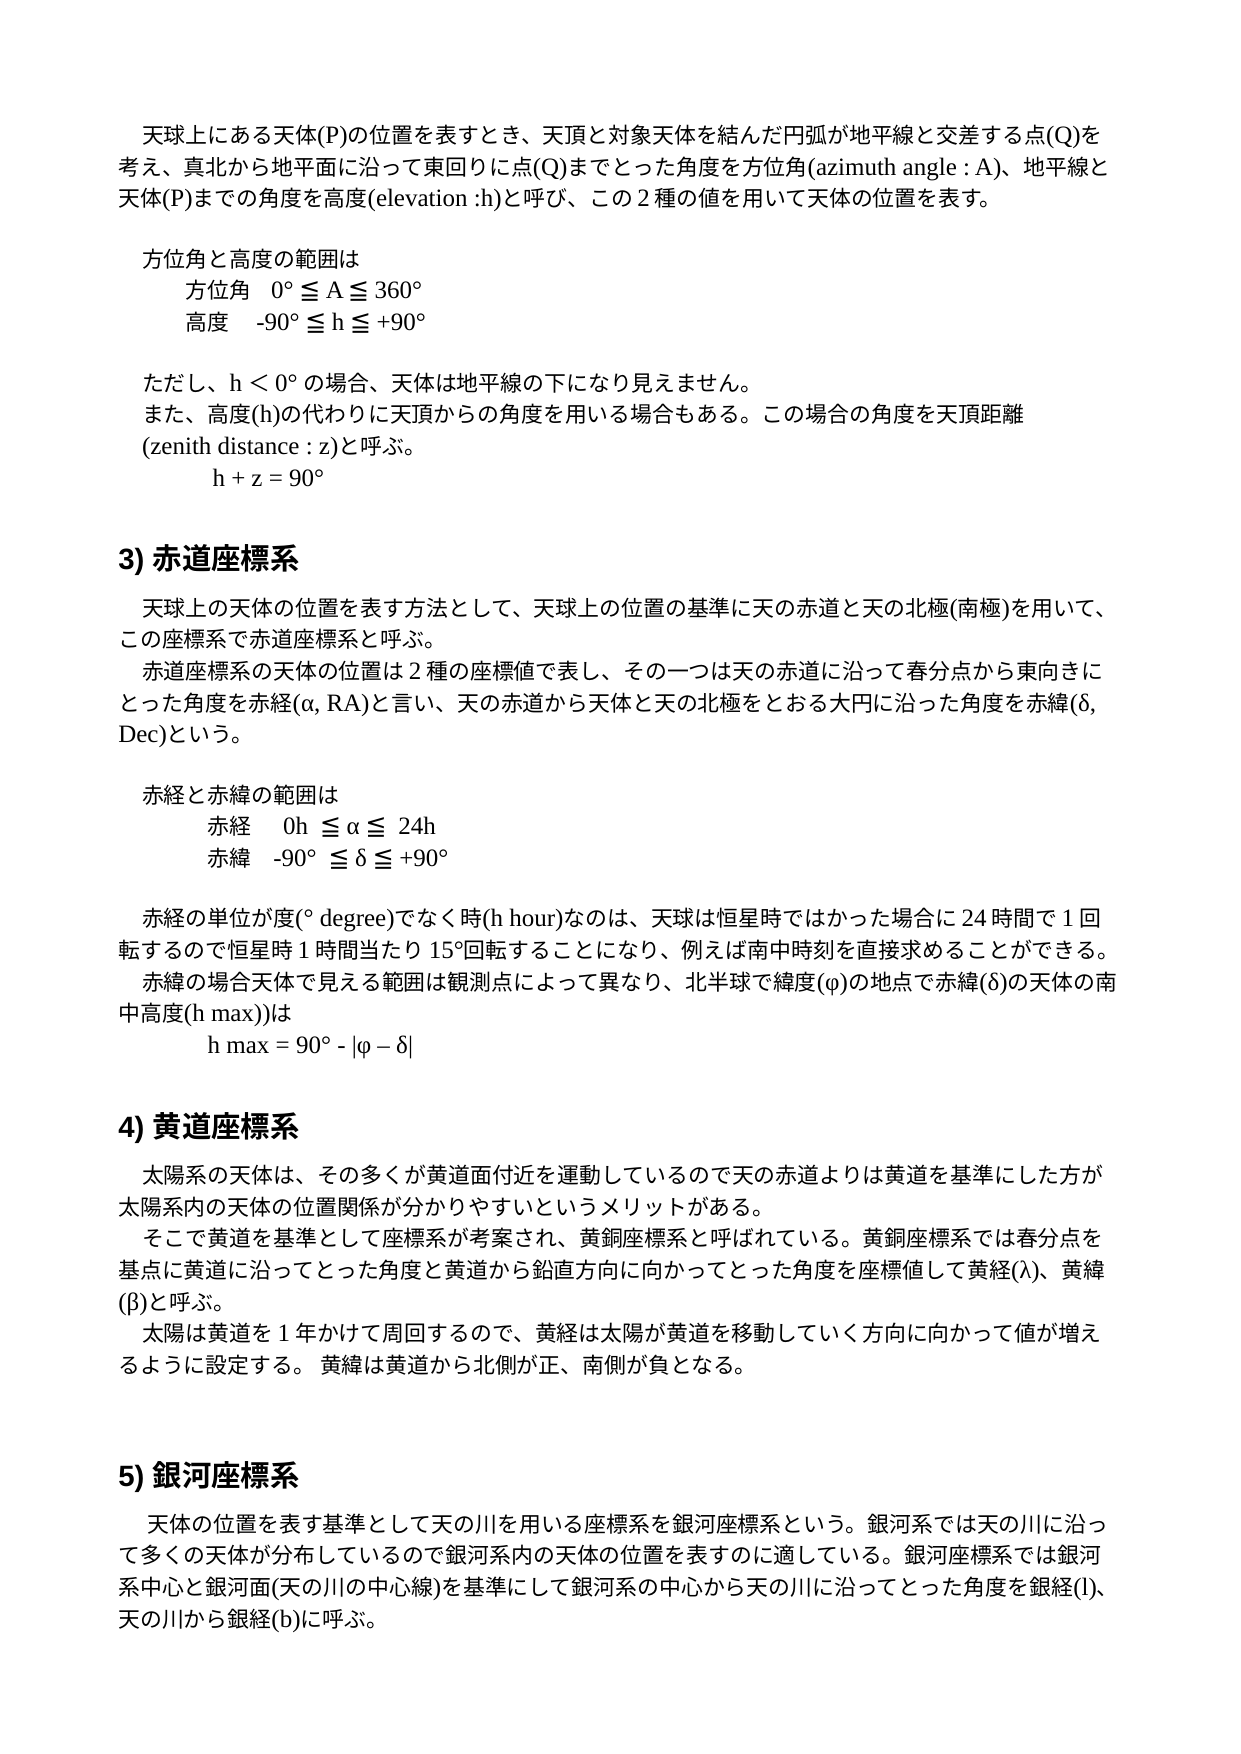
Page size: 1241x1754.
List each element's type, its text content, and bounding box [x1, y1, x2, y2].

text 天球上にある天体(P)の位置を表すとき、天頂と対象天体を結んだ円弧が地平線と交差する点(Q)を考え、真北から地平面に沿って東回りに点(Q)までとった角度を方位角(azimuth angle : A)、地平線と天体(P)までの角度を高度(elevation :h)と呼び、この2種の値を用いて天体の位置を表す。 [118, 118, 1122, 213]
text 赤経と赤緯の範囲は [118, 778, 1122, 809]
text 赤道座標系の天体の位置は2種の座標値で表し、その一つは天の赤道に沿って春分点から東向きにとった角度を赤経(α, RA)と言い、天の赤道から天体と天の北極をとおる大円に沿った角度を赤緯(δ, Dec)という。 [118, 654, 1122, 749]
text また、高度(h)の代わりに天頂からの角度を用いる場合もある。この場合の角度を天頂距離 [118, 397, 1122, 429]
text 赤経 0h ≦ α ≦ 24h [118, 809, 1122, 841]
text そこで黄道を基準として座標系が考案され、黄銅座標系と呼ばれている。黄銅座標系では春分点を基点に黄道に沿ってとった角度と黄道から鉛直方向に向かってとった角度を座標値して黄経(λ)、黄緯(β)と呼ぶ。 [118, 1221, 1122, 1316]
text 高度 -90° ≦ h ≦ +90° [118, 305, 1122, 337]
text 太陽系の天体は、その多くが黄道面付近を運動しているので天の赤道よりは黄道を基準にした方が太陽系内の天体の位置関係が分かりやすいというメリットがある。 [118, 1158, 1122, 1221]
subtitle 4) 黄道座標系 [118, 1103, 1122, 1146]
text 天体の位置を表す基準として天の川を用いる座標系を銀河座標系という。銀河系では天の川に沿って多くの天体が分布しているので銀河系内の天体の位置を表すのに適している。銀河座標系では銀河系中心と銀河面(天の川の中心線)を基準にして銀河系の中心から天の川に沿ってとった角度を銀経(l)、天の川から銀経(b)に呼ぶ。 [118, 1507, 1122, 1633]
text 赤緯 -90° ≦ δ ≦ +90° [118, 841, 1122, 873]
text h max = 90° - |φ – δ| [118, 1028, 1122, 1060]
text 赤緯の場合天体で見える範囲は観測点によって異なり、北半球で緯度(φ)の地点で赤緯(δ)の天体の南中高度(h max))は [118, 965, 1122, 1028]
text 方位角と高度の範囲は [118, 242, 1122, 273]
subtitle 3) 赤道座標系 [118, 536, 1122, 578]
text h + z = 90° [118, 461, 1122, 492]
text 天球上の天体の位置を表す方法として、天球上の位置の基準に天の赤道と天の北極(南極)を用いて、この座標系で赤道座標系と呼ぶ。 [118, 591, 1122, 654]
text 方位角 0° ≦ A ≦ 360° [118, 273, 1122, 305]
text ただし、h ＜ 0° の場合、天体は地平線の下になり見えません。 [118, 366, 1122, 397]
text (zenith distance : z)と呼ぶ。 [118, 429, 1122, 461]
subtitle 5) 銀河座標系 [118, 1452, 1122, 1494]
text 太陽は黄道を1年かけて周回するので、黄経は太陽が黄道を移動していく方向に向かって値が増えるように設定する。 黄緯は黄道から北側が正、南側が負となる。 [118, 1316, 1122, 1380]
text 赤経の単位が度(° degree)でなく時(h hour)なのは、天球は恒星時ではかった場合に24時間で1回転するので恒星時1時間当たり15°回転することになり、例えば南中時刻を直接求めることができる。 [118, 901, 1122, 965]
